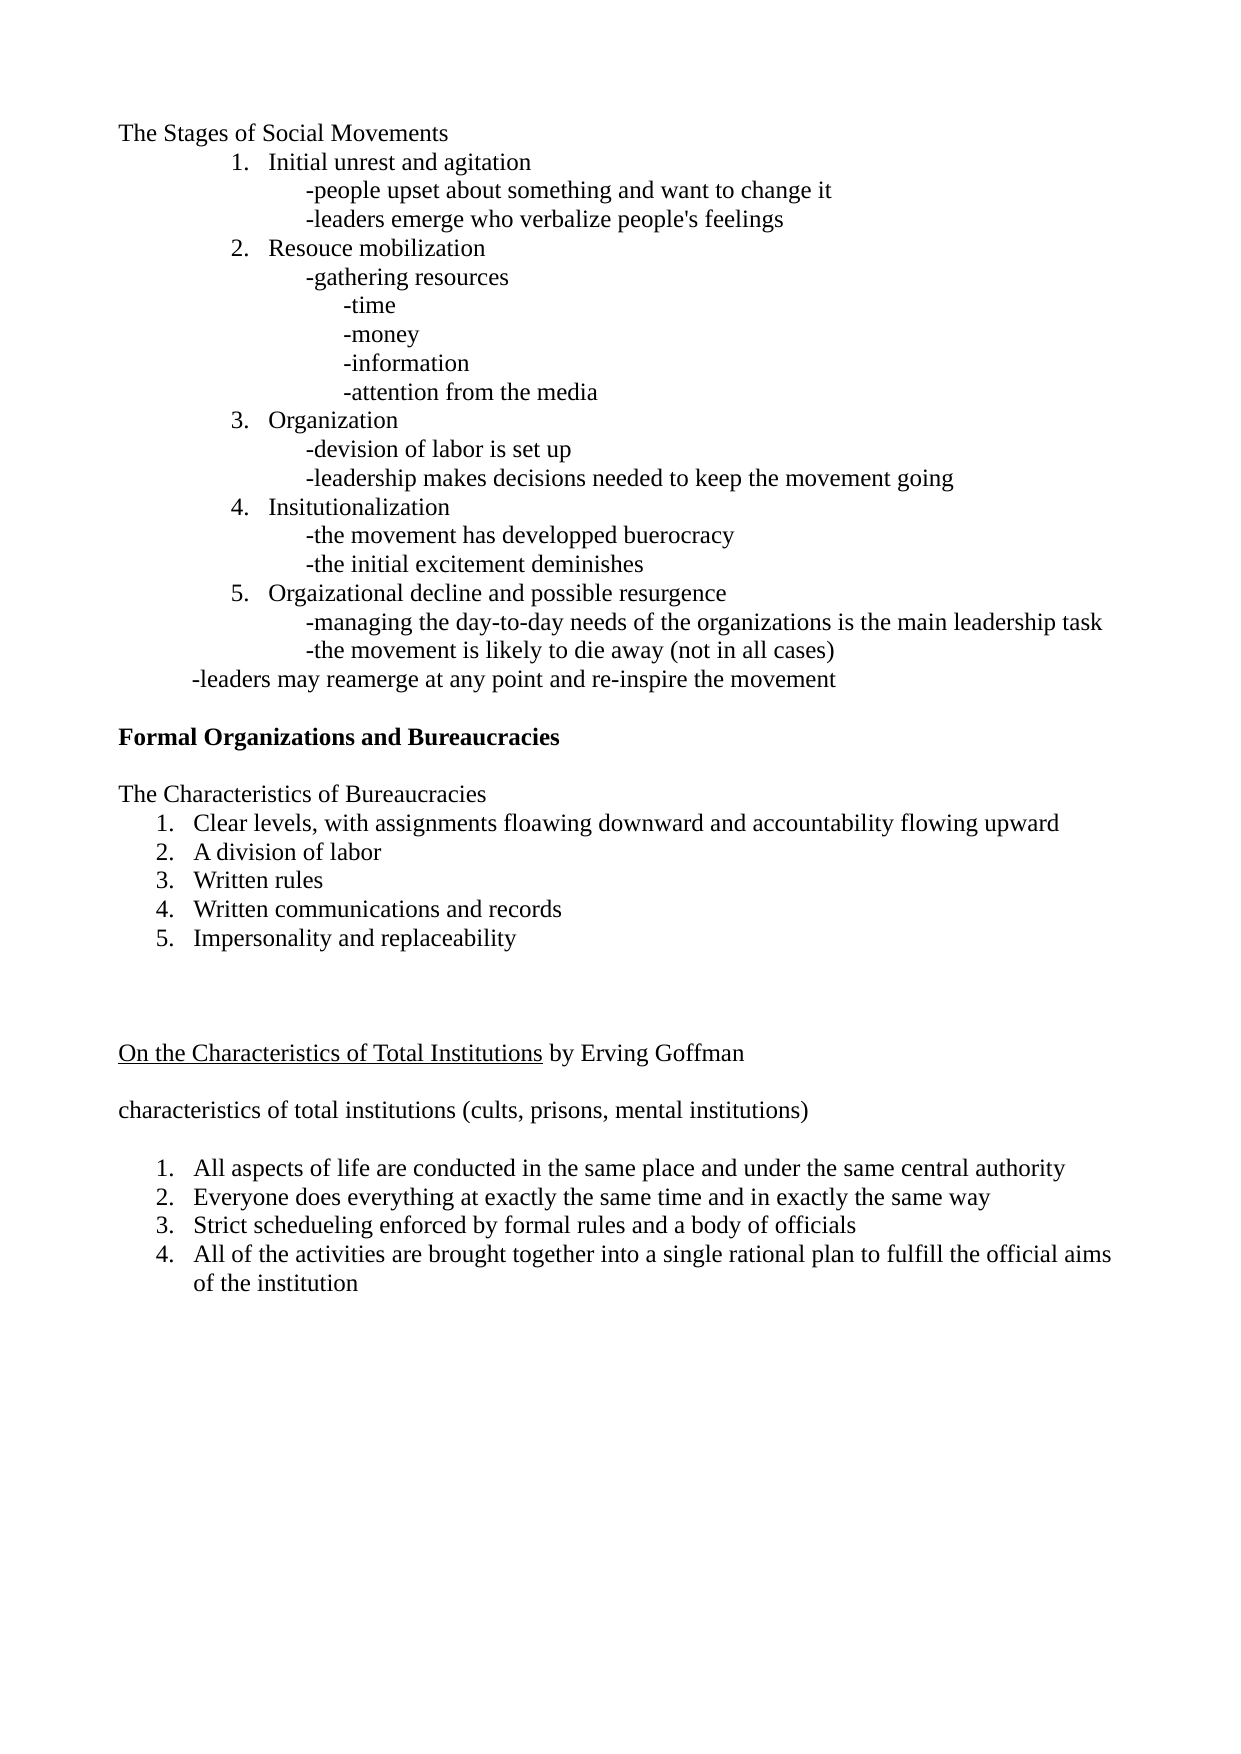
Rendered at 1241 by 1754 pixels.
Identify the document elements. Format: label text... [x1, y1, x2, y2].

text On the Characteristics of Total Institutions by Erving Goffman [118, 1038, 1122, 1067]
text Formal Organizations and Bureaucracies [118, 722, 1122, 751]
text The Stages of Social Movements [118, 118, 1122, 147]
list -time [306, 291, 1122, 319]
list Strict schedueling enforced by formal rules and a body of officials [156, 1211, 1122, 1239]
list Written rules [156, 866, 1122, 894]
list A division of labor [156, 837, 1122, 866]
list -attention from the media [306, 377, 1122, 406]
list Written communications and records [156, 894, 1122, 923]
list -gathering resources [268, 262, 1122, 291]
list Resouce mobilization [231, 233, 1122, 262]
list Organization [231, 406, 1122, 434]
list -the initial excitement deminishes [268, 549, 1122, 578]
text characteristics of total institutions (cults, prisons, mental institutions) [118, 1096, 1122, 1124]
list -leadership makes decisions needed to keep the movement going [268, 463, 1122, 492]
list -managing the day-to-day needs of the organizations is the main leadership task [268, 607, 1122, 636]
list -the movement has developped buerocracy [268, 521, 1122, 549]
list Initial unrest and agitation [231, 147, 1122, 176]
list Insitutionalization [231, 492, 1122, 521]
text The Characteristics of Bureaucracies [118, 779, 1122, 808]
list Impersonality and replaceability [156, 923, 1122, 952]
list -people upset about something and want to change it [268, 176, 1122, 204]
list All aspects of life are conducted in the same place and under the same central authority [156, 1153, 1122, 1182]
list -devision of labor is set up [268, 434, 1122, 463]
list -information [306, 348, 1122, 377]
list Everyone does everything at exactly the same time and in exactly the same way [156, 1182, 1122, 1211]
text -leaders may reamerge at any point and re-inspire the movement [118, 664, 1122, 693]
list Clear levels, with assignments floawing downward and accountability flowing upward [156, 808, 1122, 837]
list -the movement is likely to die away (not in all cases) [268, 636, 1122, 664]
list -leaders emerge who verbalize people's feelings [268, 204, 1122, 233]
list Orgaizational decline and possible resurgence [231, 578, 1122, 607]
list -money [306, 319, 1122, 348]
list All of the activities are brought together into a single rational plan to fulfill the official aims of the institution [156, 1239, 1122, 1297]
